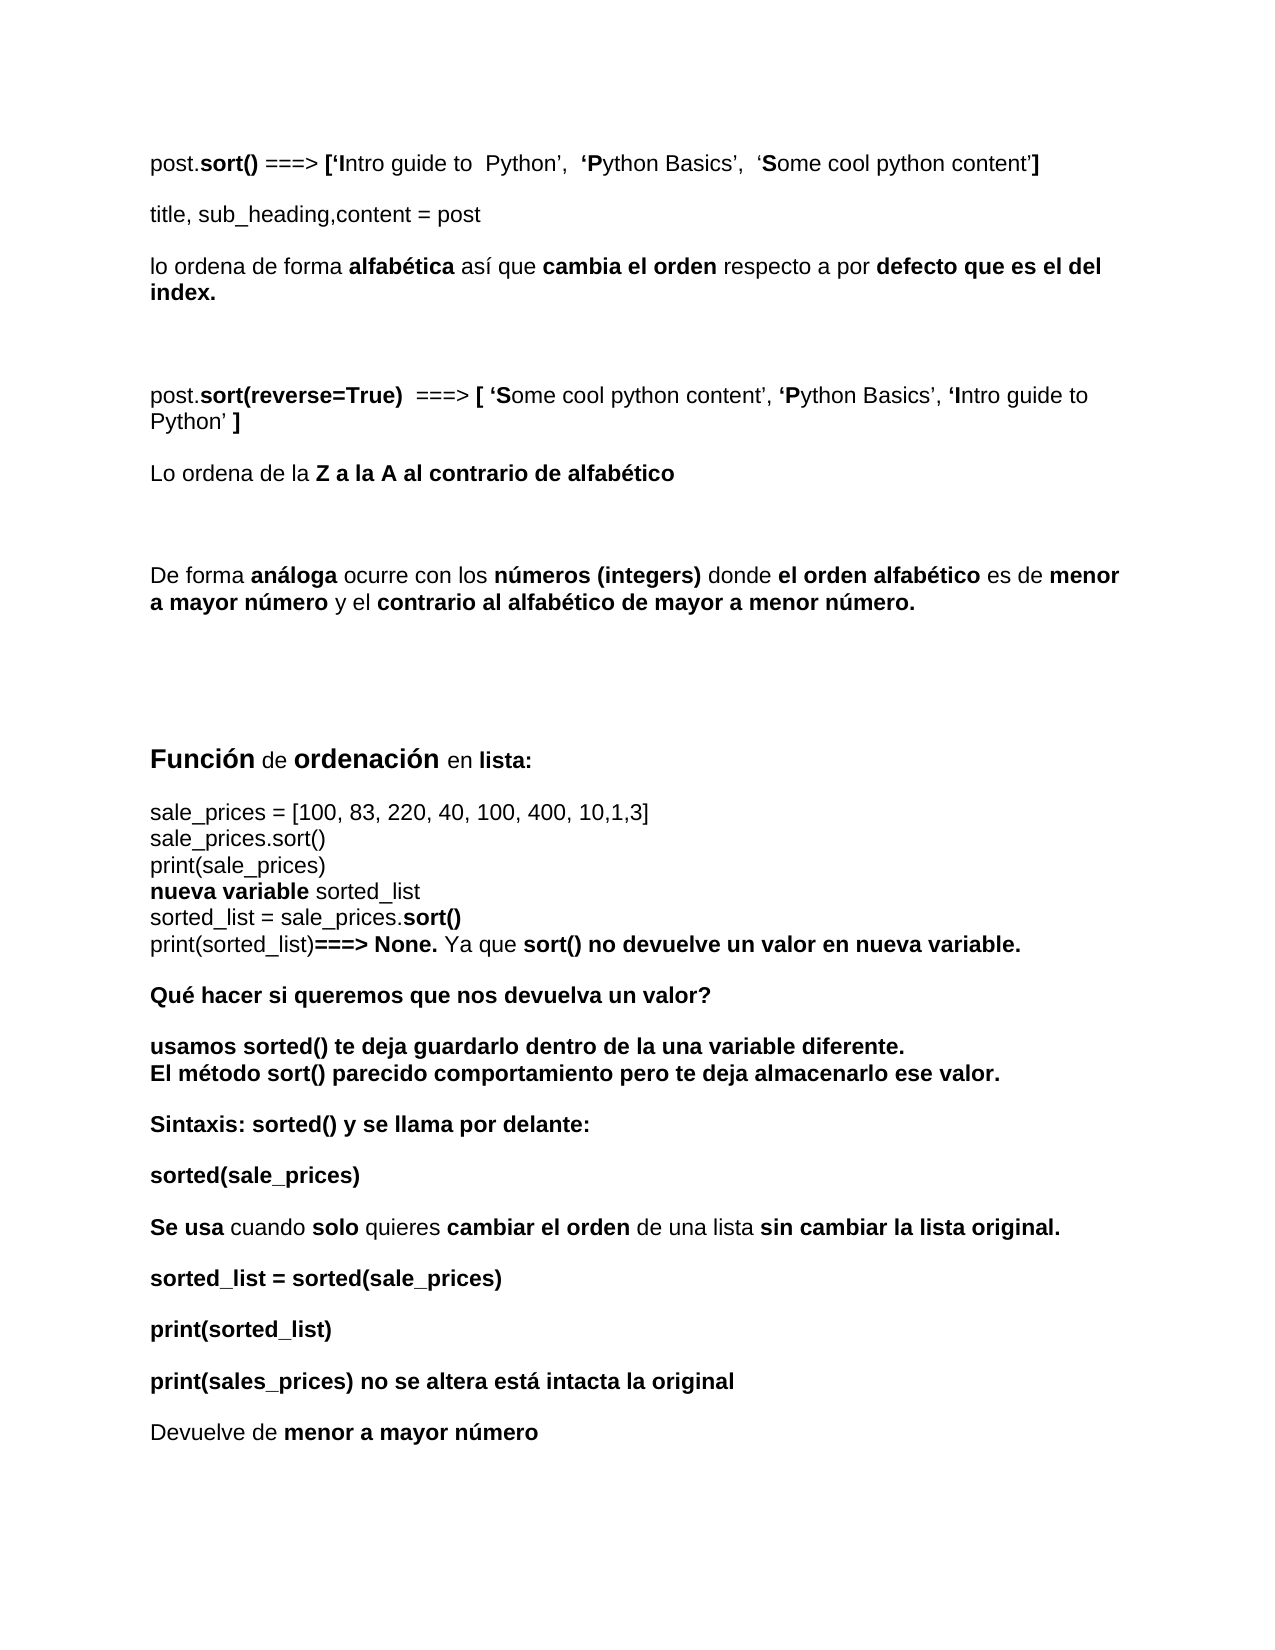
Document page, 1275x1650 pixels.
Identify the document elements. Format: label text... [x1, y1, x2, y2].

text Función de ordenación en lista: [150, 743, 1125, 774]
text Se usa cuando solo quieres cambiar el orden de una lista sin cambiar la lista original. [150, 1214, 1125, 1240]
text post.sort(reverse=True) ===> [ ‘Some cool python content’, ‘Python Basics’, ‘Intro guide to Python’ ] [150, 382, 1125, 434]
text title, sub_heading,content = post [150, 201, 1125, 228]
text De forma análoga ocurre con los números (integers) donde el orden alfabético es de menor a mayor número y el contrario al alfabético de mayor a menor número. [150, 562, 1125, 615]
text Qué hacer si queremos que nos devuelva un valor? [150, 982, 1125, 1008]
text print(sales_prices) no se altera está intacta la original [150, 1368, 1125, 1394]
text sorted_list = sorted(sale_prices) [150, 1265, 1125, 1291]
text sale_prices = [100, 83, 220, 40, 100, 400, 10,1,3] sale_prices.sort() print(sale_prices) nueva variable sorted_list sorted_list = sale_prices.sort() print(sorted_list)===> None. Ya que sort() no devuelve un valor en nueva variable. [150, 799, 1125, 957]
text usamos sorted() te deja guardarlo dentro de la una variable diferente. El método sort() parecido comportamiento pero te deja almacenarlo ese valor. [150, 1033, 1125, 1086]
text Lo ordena de la Z a la A al contrario de alfabético [150, 459, 1125, 486]
text Sintaxis: sorted() y se llama por delante: [150, 1111, 1125, 1137]
text sorted(sale_prices) [150, 1162, 1125, 1189]
text Devuelve de menor a mayor número [150, 1419, 1125, 1446]
text lo ordena de forma alfabética así que cambia el orden respecto a por defecto que es el del index. [150, 253, 1125, 305]
text post.sort() ===> [‘Intro guide to Python’, ‘Python Basics’, ‘Some cool python content’] [150, 150, 1125, 176]
text print(sorted_list) [150, 1316, 1125, 1343]
